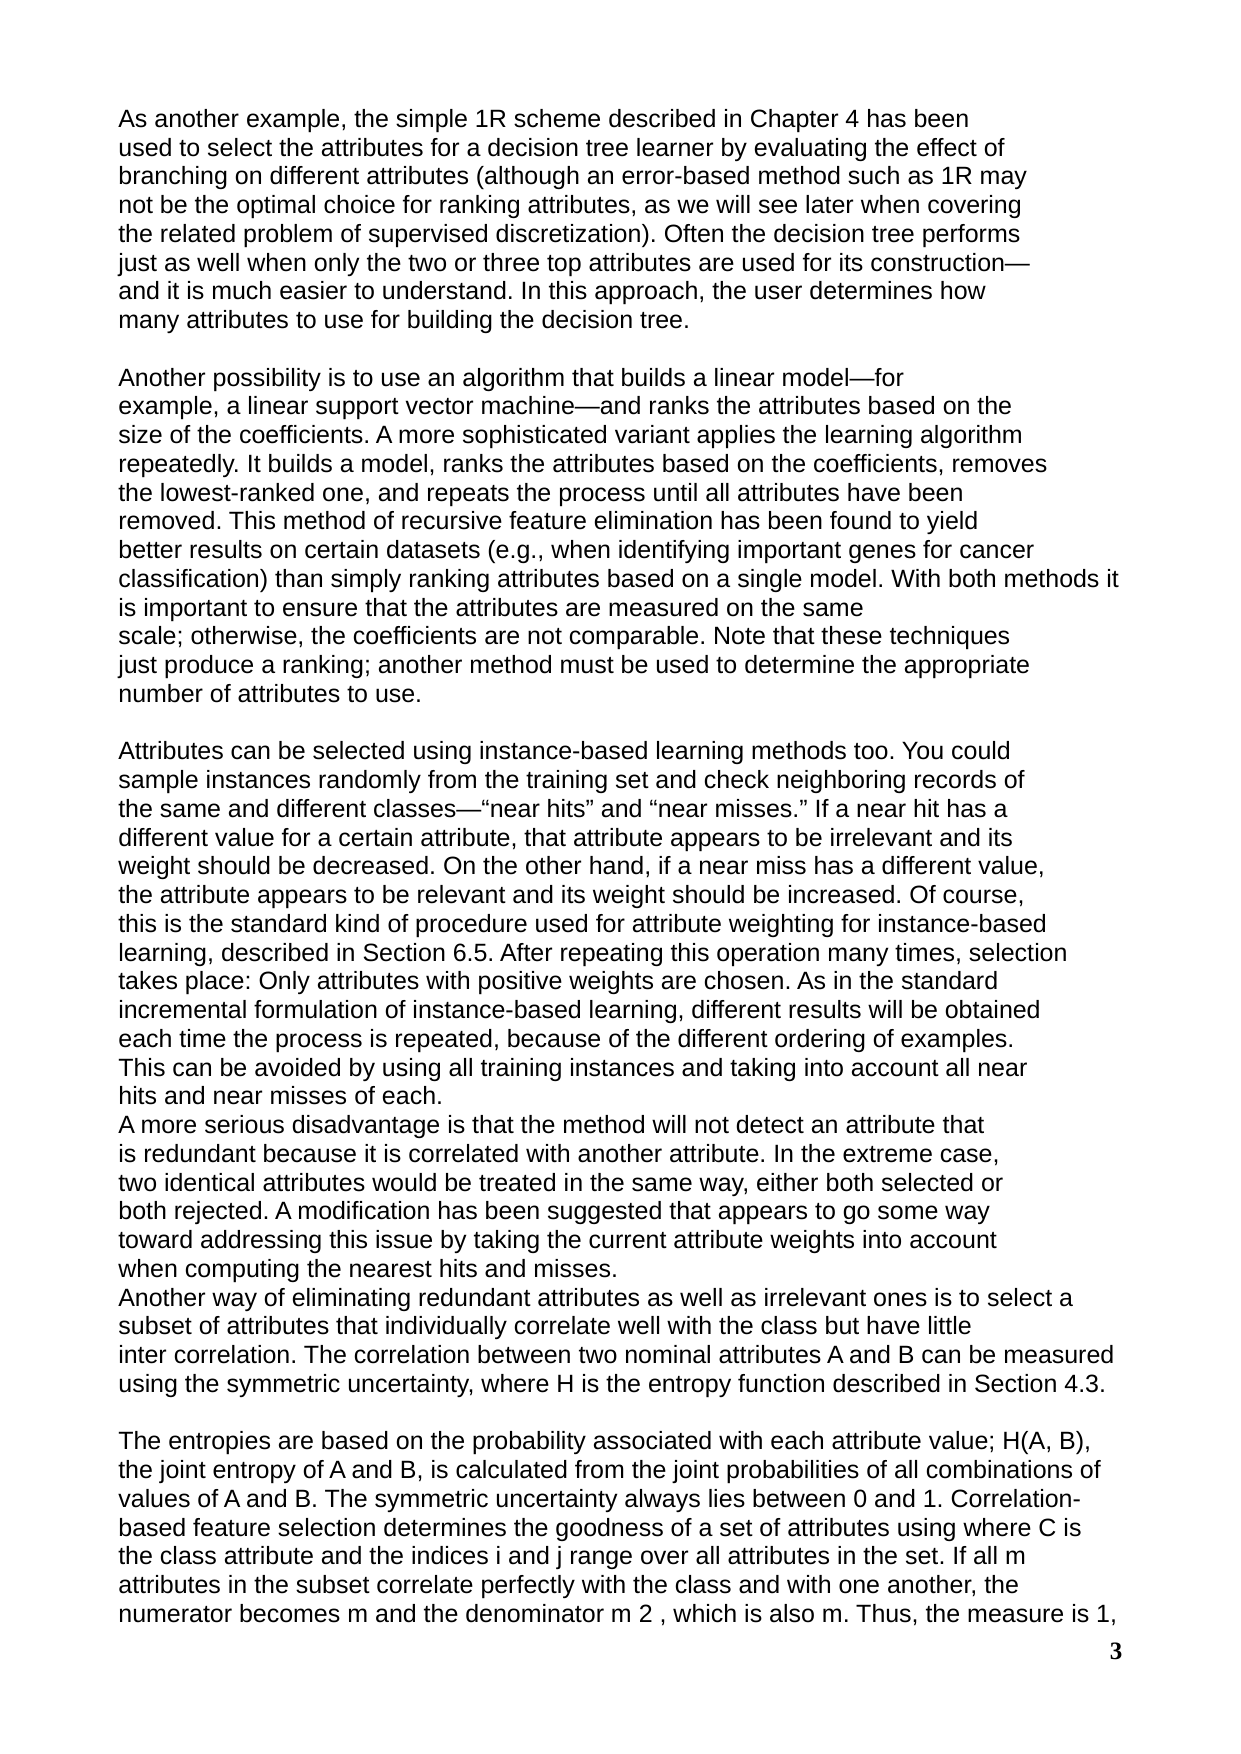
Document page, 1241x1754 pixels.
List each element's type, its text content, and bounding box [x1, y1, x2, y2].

text the related problem of supervised discretization). Often the decision tree performs [118, 219, 1122, 247]
text two identical attributes would be treated in the same way, either both selected or [118, 1167, 1122, 1196]
text each time the process is repeated, because of the different ordering of examples. [118, 1024, 1122, 1052]
text different value for a certain attribute, that attribute appears to be irrelevant and its [118, 822, 1122, 851]
text weight should be decreased. On the other hand, if a near miss has a different value, [118, 851, 1122, 880]
text Another possibility is to use an algorithm that builds a linear model—for [118, 362, 1122, 391]
text toward addressing this issue by taking the current attribute weights into account [118, 1225, 1122, 1254]
text is redundant because it is correlated with another attribute. In the extreme case, [118, 1139, 1122, 1167]
text when computing the nearest hits and misses. [118, 1254, 1122, 1282]
text branching on different attributes (although an error-based method such as 1R may [118, 161, 1122, 190]
text hits and near misses of each. [118, 1081, 1122, 1110]
text using the symmetric uncertainty, where H is the entropy function described in Section 4.3. [118, 1369, 1122, 1397]
text Another way of eliminating redundant attributes as well as irrelevant ones is to select a [118, 1282, 1122, 1311]
text removed. This method of recursive feature elimination has been found to yield [118, 506, 1122, 535]
text inter correlation. The correlation between two nominal attributes A and B can be measured [118, 1340, 1122, 1369]
text better results on certain datasets (e.g., when identifying important genes for cancer [118, 535, 1122, 564]
text As another example, the simple 1R scheme described in Chapter 4 has been [118, 104, 1122, 132]
text size of the coefficients. A more sophisticated variant applies the learning algorithm [118, 420, 1122, 449]
text incremental formulation of instance-based learning, different results will be obtained [118, 995, 1122, 1024]
text sample instances randomly from the training set and check neighboring records of [118, 765, 1122, 794]
text the lowest-ranked one, and repeats the process until all attributes have been [118, 477, 1122, 506]
text just as well when only the two or three top attributes are used for its construction— [118, 247, 1122, 276]
text the same and different classes—“near hits” and “near misses.” If a near hit has a [118, 794, 1122, 822]
text not be the optimal choice for ranking attributes, as we will see later when covering [118, 190, 1122, 219]
text this is the standard kind of procedure used for attribute weighting for instance-based [118, 909, 1122, 937]
text both rejected. A modification has been suggested that appears to go some way [118, 1196, 1122, 1225]
text classification) than simply ranking attributes based on a single model. With both methods it is important to ensure that the attributes are measured on the same [118, 564, 1122, 621]
text repeatedly. It builds a model, ranks the attributes based on the coefficients, removes [118, 449, 1122, 477]
text Attributes can be selected using instance-based learning methods too. You could [118, 736, 1122, 765]
text and it is much easier to understand. In this approach, the user determines how [118, 276, 1122, 305]
text used to select the attributes for a decision tree learner by evaluating the effect of [118, 132, 1122, 161]
text many attributes to use for building the decision tree. [118, 305, 1122, 334]
text learning, described in Section 6.5. After repeating this operation many times, selection takes place: Only attributes with positive weights are chosen. As in the standard [118, 937, 1122, 995]
text The entropies are based on the probability associated with each attribute value; H(A, B), the joint entropy of A and B, is calculated from the joint probabilities of all combinations of values of A and B. The symmetric uncertainty always lies between 0 and 1. Correlation-based feature selection determines the goodness of a set of attributes using where C is the class attribute and the indices i and j range over all attributes in the set. If all m attributes in the subset correlate perfectly with the class and with one another, the numerator becomes m and the denominator m 2 , which is also m. Thus, the measure is 1, [118, 1426, 1122, 1627]
text subset of attributes that individually correlate well with the class but have little [118, 1311, 1122, 1340]
text A more serious disadvantage is that the method will not detect an attribute that [118, 1110, 1122, 1139]
text just produce a ranking; another method must be used to determine the appropriate [118, 650, 1122, 679]
text example, a linear support vector machine—and ranks the attributes based on the [118, 391, 1122, 420]
text number of attributes to use. [118, 679, 1122, 707]
text This can be avoided by using all training instances and taking into account all near [118, 1052, 1122, 1081]
text scale; otherwise, the coefficients are not comparable. Note that these techniques [118, 621, 1122, 650]
text the attribute appears to be relevant and its weight should be increased. Of course, [118, 880, 1122, 909]
